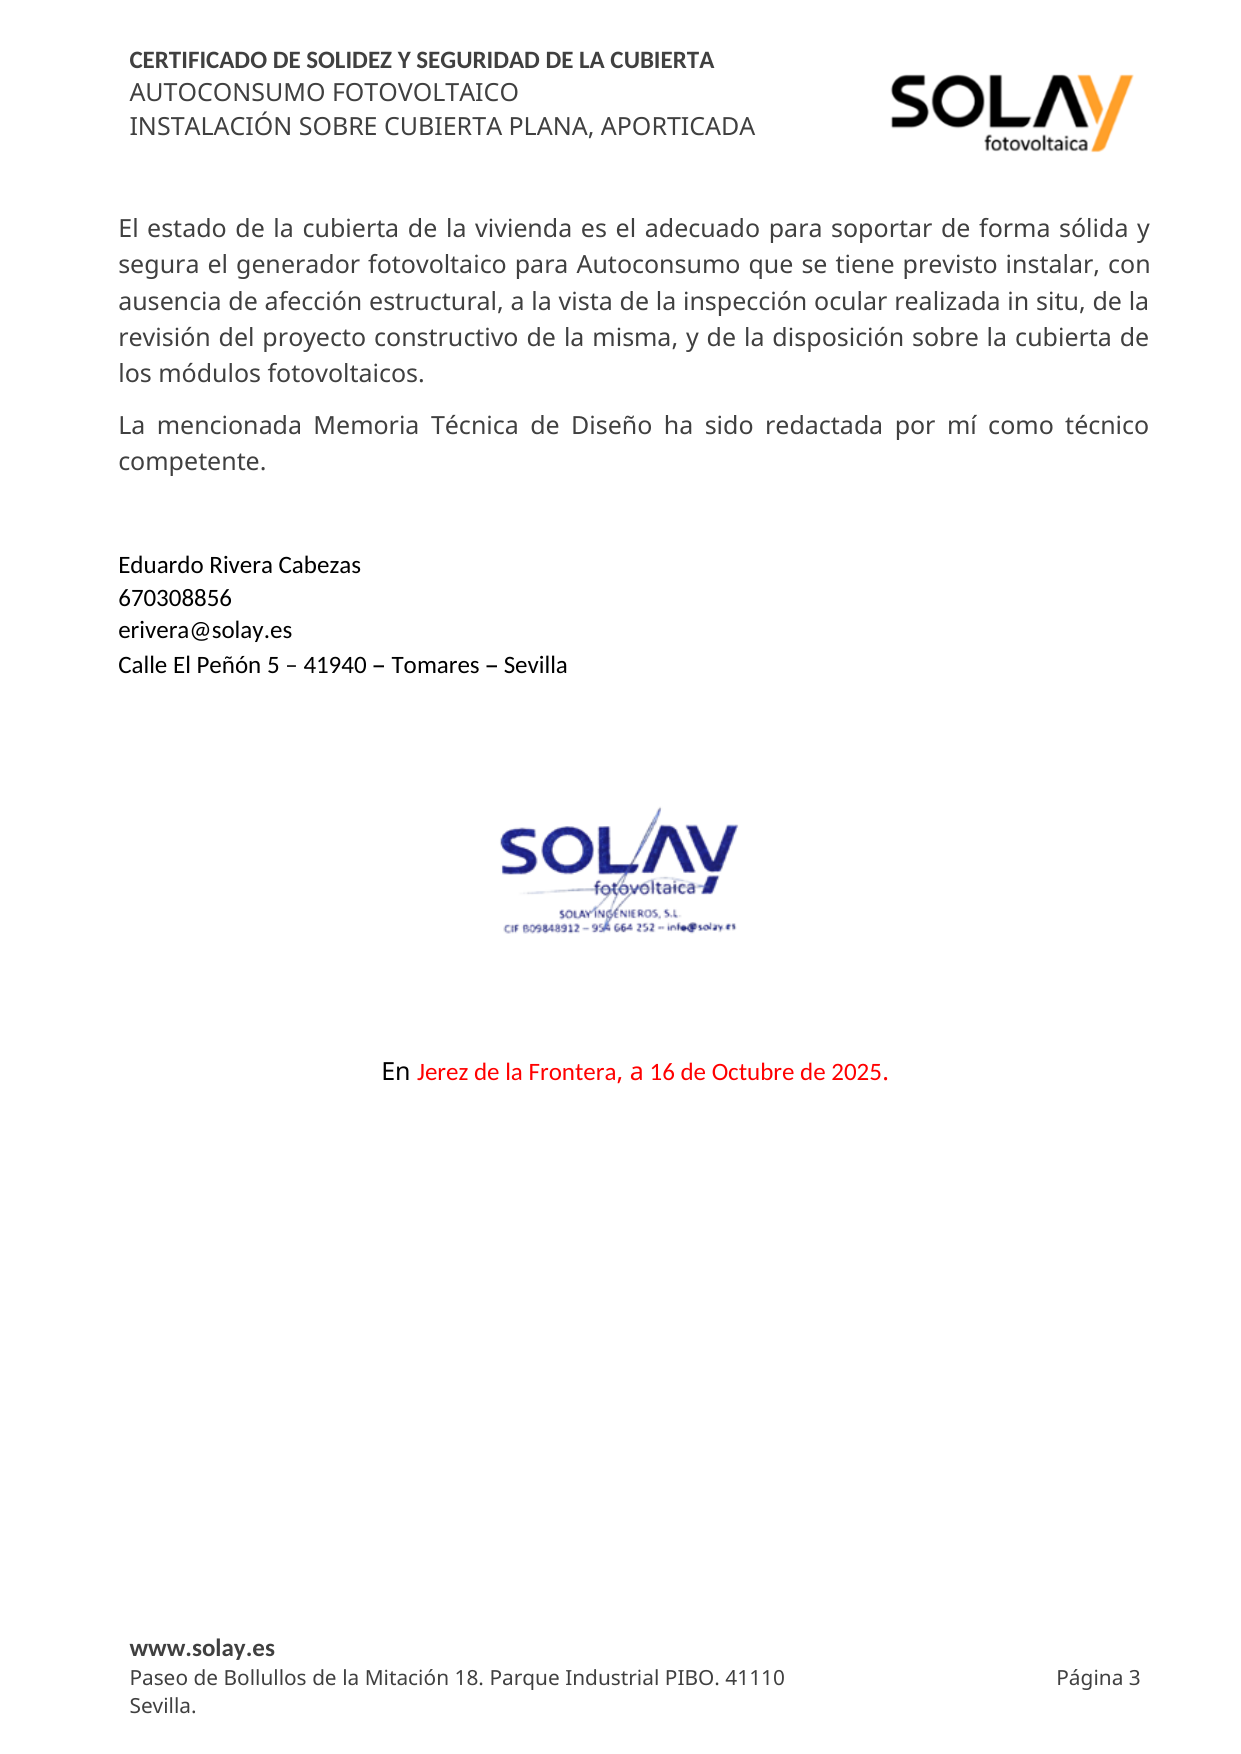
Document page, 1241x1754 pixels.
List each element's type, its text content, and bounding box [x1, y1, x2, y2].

text En Jerez de la Frontera, a 16 de Octubre de 2025. [118, 1053, 1152, 1088]
text Calle El Peñón 5 – 41940 – Tomares – Sevilla [118, 646, 1152, 680]
text Eduardo Rivera Cabezas [118, 549, 1152, 580]
text erivera@solay.es [118, 614, 1152, 644]
text 670308856 [118, 582, 1152, 612]
text La mencionada Memoria Técnica de Diseño ha sido redactada por mí como técnico competente. [118, 408, 1152, 478]
text El estado de la cubierta de la vivienda es el adecuado para soportar de forma sólida y segura el generador fotovoltaico para Autoconsumo que se tiene previsto instalar, con ausencia de afección estructural, a la vista de la inspección ocular realizada in situ, de la revisión del proyecto constructivo de la misma, y de la disposición sobre la cubierta de los módulos fotovoltaicos. [118, 211, 1152, 389]
